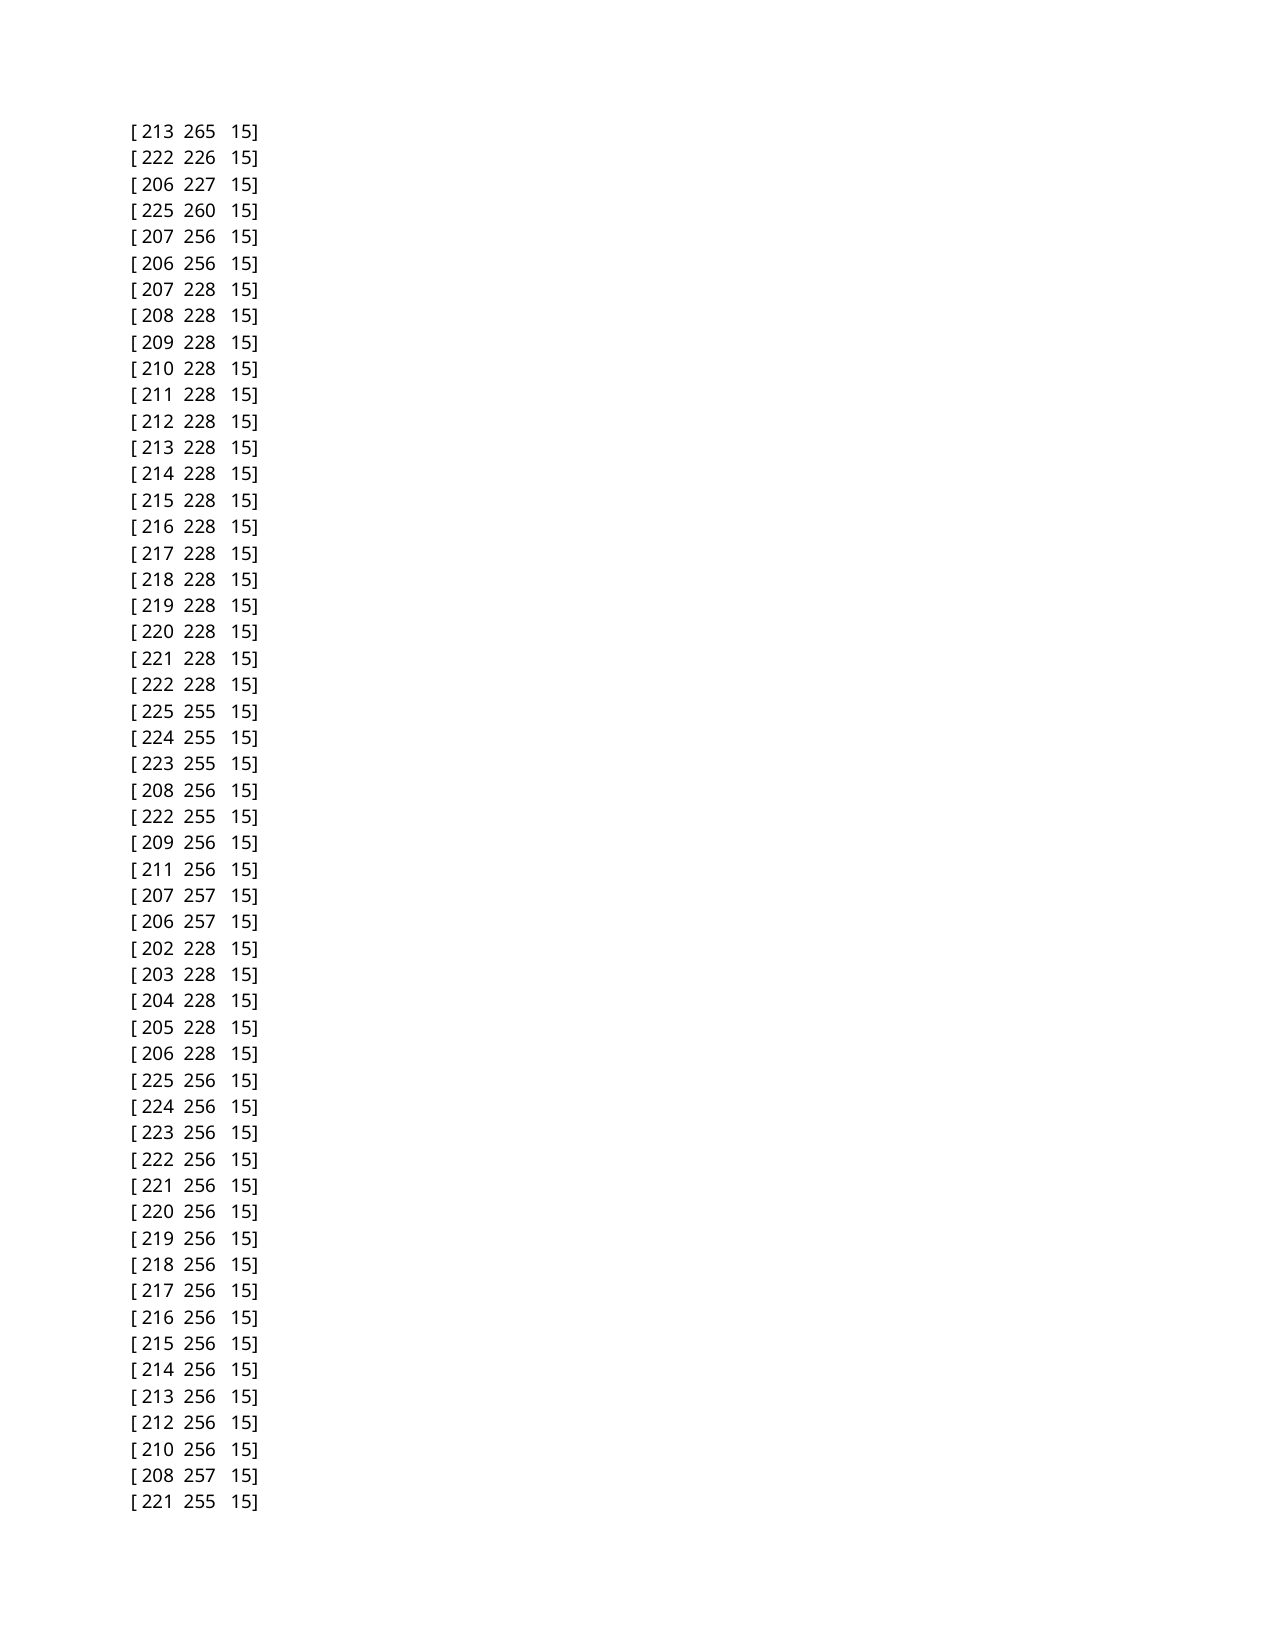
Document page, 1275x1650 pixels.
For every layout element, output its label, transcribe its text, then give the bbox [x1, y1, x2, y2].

text [ 213 265 15] [118, 118, 1157, 144]
text [ 225 256 15] [118, 1067, 1157, 1093]
text [ 215 256 15] [118, 1330, 1157, 1357]
text [ 206 257 15] [118, 909, 1157, 935]
text [ 214 256 15] [118, 1357, 1157, 1383]
text [ 209 256 15] [118, 830, 1157, 856]
text [ 212 228 15] [118, 408, 1157, 434]
text [ 223 255 15] [118, 751, 1157, 777]
text [ 207 228 15] [118, 276, 1157, 303]
text [ 208 228 15] [118, 303, 1157, 329]
text [ 222 228 15] [118, 672, 1157, 698]
text [ 212 256 15] [118, 1409, 1157, 1436]
text [ 219 228 15] [118, 592, 1157, 619]
text [ 209 228 15] [118, 329, 1157, 355]
text [ 215 228 15] [118, 487, 1157, 513]
text [ 205 228 15] [118, 1014, 1157, 1041]
text [ 221 228 15] [118, 645, 1157, 672]
text [ 213 256 15] [118, 1383, 1157, 1409]
text [ 221 255 15] [118, 1488, 1157, 1515]
text [ 223 256 15] [118, 1119, 1157, 1146]
text [ 221 256 15] [118, 1172, 1157, 1199]
text [ 214 228 15] [118, 461, 1157, 487]
text [ 219 256 15] [118, 1225, 1157, 1251]
text [ 211 228 15] [118, 382, 1157, 408]
text [ 208 257 15] [118, 1462, 1157, 1488]
text [ 216 256 15] [118, 1304, 1157, 1330]
text [ 216 228 15] [118, 513, 1157, 540]
text [ 202 228 15] [118, 935, 1157, 961]
text [ 207 256 15] [118, 223, 1157, 250]
text [ 208 256 15] [118, 777, 1157, 803]
text [ 206 228 15] [118, 1041, 1157, 1067]
text [ 206 256 15] [118, 250, 1157, 276]
text [ 217 228 15] [118, 540, 1157, 566]
text [ 220 256 15] [118, 1199, 1157, 1225]
text [ 224 256 15] [118, 1093, 1157, 1119]
text [ 224 255 15] [118, 724, 1157, 751]
text [ 217 256 15] [118, 1278, 1157, 1304]
text [ 210 256 15] [118, 1436, 1157, 1462]
text [ 204 228 15] [118, 988, 1157, 1014]
text [ 218 256 15] [118, 1251, 1157, 1278]
text [ 206 227 15] [118, 171, 1157, 197]
text [ 211 256 15] [118, 856, 1157, 882]
text [ 222 255 15] [118, 803, 1157, 830]
text [ 225 260 15] [118, 197, 1157, 223]
text [ 210 228 15] [118, 355, 1157, 382]
text [ 222 256 15] [118, 1146, 1157, 1172]
text [ 213 228 15] [118, 434, 1157, 461]
text [ 222 226 15] [118, 144, 1157, 171]
text [ 225 255 15] [118, 698, 1157, 724]
text [ 203 228 15] [118, 961, 1157, 988]
text [ 220 228 15] [118, 619, 1157, 645]
text [ 218 228 15] [118, 566, 1157, 592]
text [ 207 257 15] [118, 882, 1157, 909]
